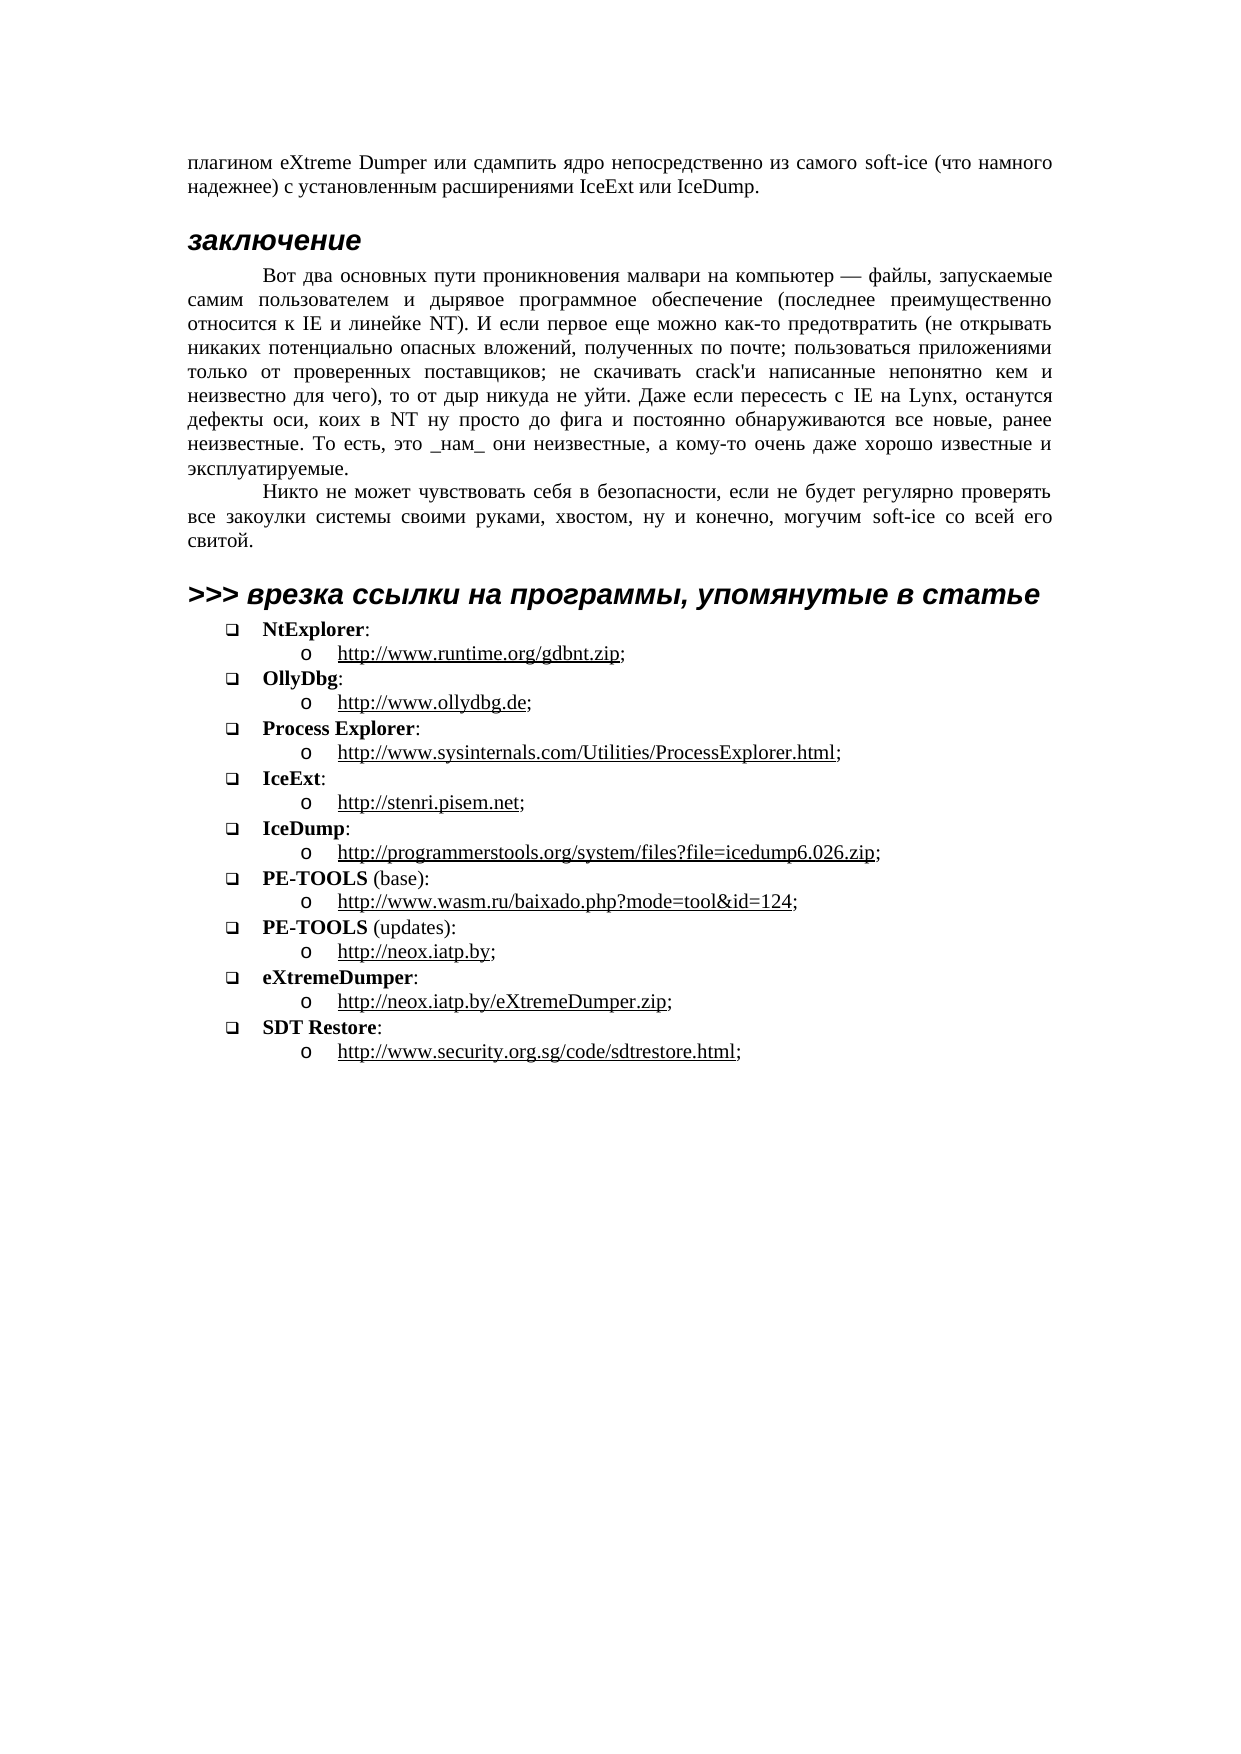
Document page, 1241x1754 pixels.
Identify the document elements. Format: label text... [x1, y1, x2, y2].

list http://programmerstools.org/system/files?file=icedump6.026.zip; [300, 840, 1053, 865]
list http://stenri.pisem.net; [300, 790, 1053, 816]
text Вот два основных пути проникновения малвари на компьютер — файлы, запускаемые самим пользователем и дырявое программное обеспечение (последнее преимущественно относится к IE и линейке NT). И если первое еще можно как-то предотвратить (не открывать никаких потенциально опасных вложений, полученных по почте; пользоваться приложениями только от проверенных поставщиков; не скачивать crack'и написанные непонятно кем и неизвестно для чего), то от дыр никуда не уйти. Даже если пересесть с IE на Lynx, останутся дефекты оси, коих в NT ну просто до фига и постоянно обнаруживаются все новые, ранее неизвестные. То есть, это _нам_ они неизвестные, а кому-то очень даже хорошо известные и эксплуатируемые. [187, 263, 1053, 479]
list http://www.security.org.sg/code/sdtrestore.html; [300, 1039, 1053, 1064]
list NtExplorer: [225, 616, 1053, 641]
text плагином eXtreme Dumper или сдампить ядро непосредственно из самого soft-ice (что намного надежнее) с установленным расширениями IceExt или IceDump. [187, 150, 1053, 198]
list http://www.wasm.ru/baixado.php?mode=tool&id=124; [300, 889, 1053, 915]
list PE-TOOLS (updates): [225, 915, 1053, 939]
subtitle >>> врезка ссылки на программы, упомянутые в статье [187, 577, 1053, 610]
list http://www.sysinternals.com/Utilities/ProcessExplorer.html; [300, 740, 1053, 766]
subtitle заключение [187, 223, 1053, 257]
list OllyDbg: [225, 666, 1053, 690]
text Никто не может чувствовать себя в безопасности, если не будет регулярно проверять все закоулки системы своими руками, хвостом, ну и конечно, могучим soft-ice со всей его свитой. [187, 479, 1053, 552]
list http://neox.iatp.by; [300, 939, 1053, 965]
list IceDump: [225, 816, 1053, 840]
list Process Explorer: [225, 716, 1053, 740]
list IceExt: [225, 766, 1053, 790]
list http://neox.iatp.by/eXtremeDumper.zip; [300, 989, 1053, 1015]
list PE-TOOLS (base): [225, 865, 1053, 889]
list http://www.runtime.org/gdbnt.zip; [300, 641, 1053, 666]
list SDT Restore: [225, 1015, 1053, 1039]
list eXtremeDumper: [225, 965, 1053, 989]
list http://www.ollydbg.de; [300, 690, 1053, 716]
